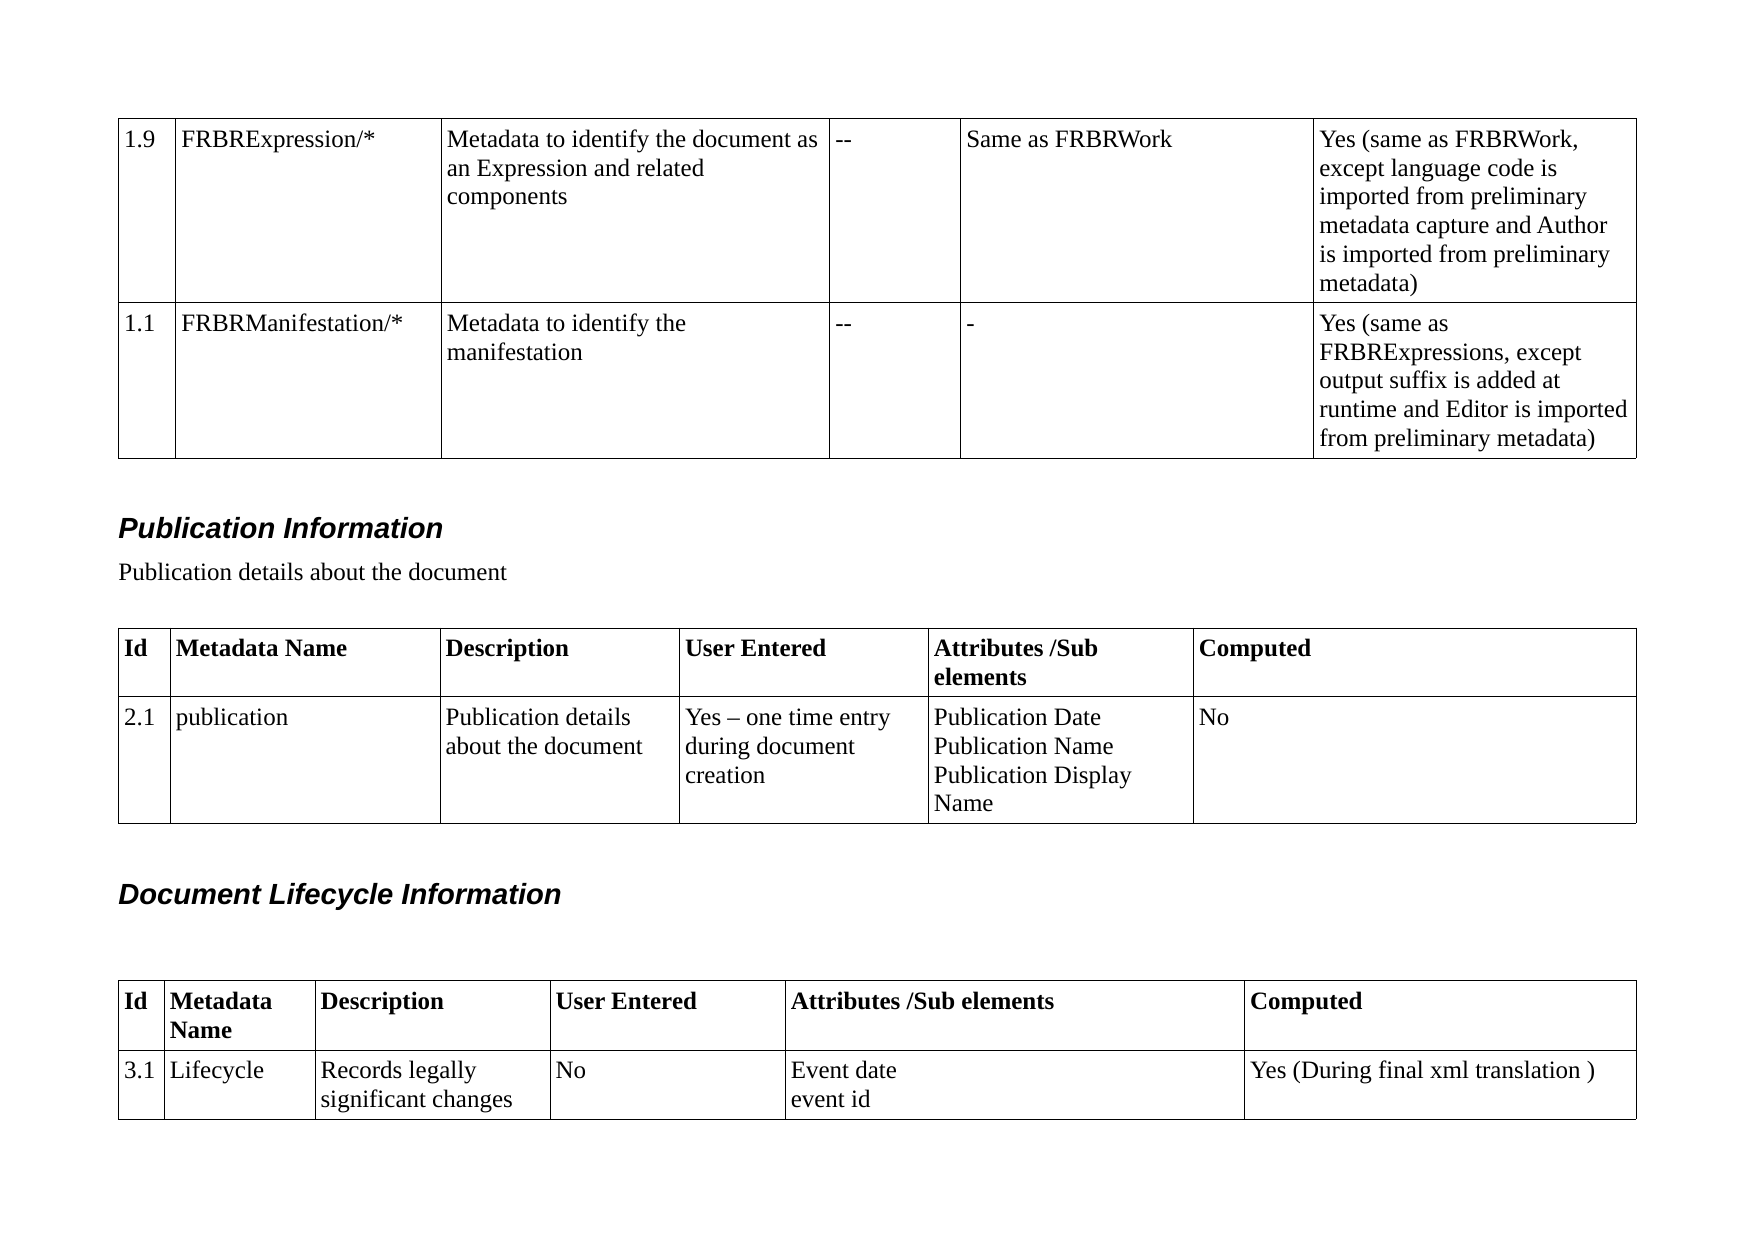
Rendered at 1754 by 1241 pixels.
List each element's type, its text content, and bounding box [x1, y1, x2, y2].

table_cell Yes (During final xml translation ) [1245, 1051, 1636, 1118]
table_cell -- [830, 303, 960, 457]
table_header Id [119, 981, 164, 1049]
table_cell Publication Date Publication Name Publication Display Name [929, 697, 1193, 823]
table_cell FRBRExpression/* [176, 119, 441, 302]
table_cell - [961, 303, 1313, 457]
table_header User Entered [551, 981, 785, 1049]
text Publication details about the document [118, 557, 1636, 586]
table_cell No [1194, 697, 1636, 823]
table_header Metadata Name [171, 629, 440, 696]
table_cell FRBRManifestation/* [176, 303, 441, 457]
table_cell No [551, 1051, 785, 1118]
table_cell 2.1 [119, 697, 170, 823]
table_header Description [316, 981, 550, 1049]
table_cell publication [171, 697, 440, 823]
subtitle Publication Information [118, 511, 1636, 545]
table_header Attributes /Sub elements [786, 981, 1244, 1049]
table_cell Metadata to identify the manifestation [442, 303, 829, 457]
table_header Id [119, 629, 170, 696]
table_cell Records legally significant changes [316, 1051, 550, 1118]
table_cell Yes – one time entry during document creation [680, 697, 928, 823]
table_cell Yes (same as FRBRWork, except language code is imported from preliminary metadata capture and Author is imported from preliminary metadata) [1314, 119, 1636, 302]
table_cell Event date event id [786, 1051, 1244, 1118]
table_cell 1.9 [119, 119, 175, 302]
table_header Description [441, 629, 679, 696]
table_cell Yes (same as FRBRExpressions, except output suffix is added at runtime and Editor is imported from preliminary metadata) [1314, 303, 1636, 457]
table_cell Publication details about the document [441, 697, 679, 823]
table_header User Entered [680, 629, 928, 696]
table_cell 3.1 [119, 1051, 164, 1118]
table_header Computed [1194, 629, 1636, 696]
table_cell -- [830, 119, 960, 302]
table_cell Same as FRBRWork [961, 119, 1313, 302]
table_cell 1.1 [119, 303, 175, 457]
table_cell Lifecycle [165, 1051, 315, 1118]
table_cell Metadata to identify the document as an Expression and related components [442, 119, 829, 302]
subtitle Document Lifecycle Information [118, 877, 1636, 910]
table_header Metadata Name [165, 981, 315, 1049]
table_header Attributes /Sub elements [929, 629, 1193, 696]
table_header Computed [1245, 981, 1636, 1049]
